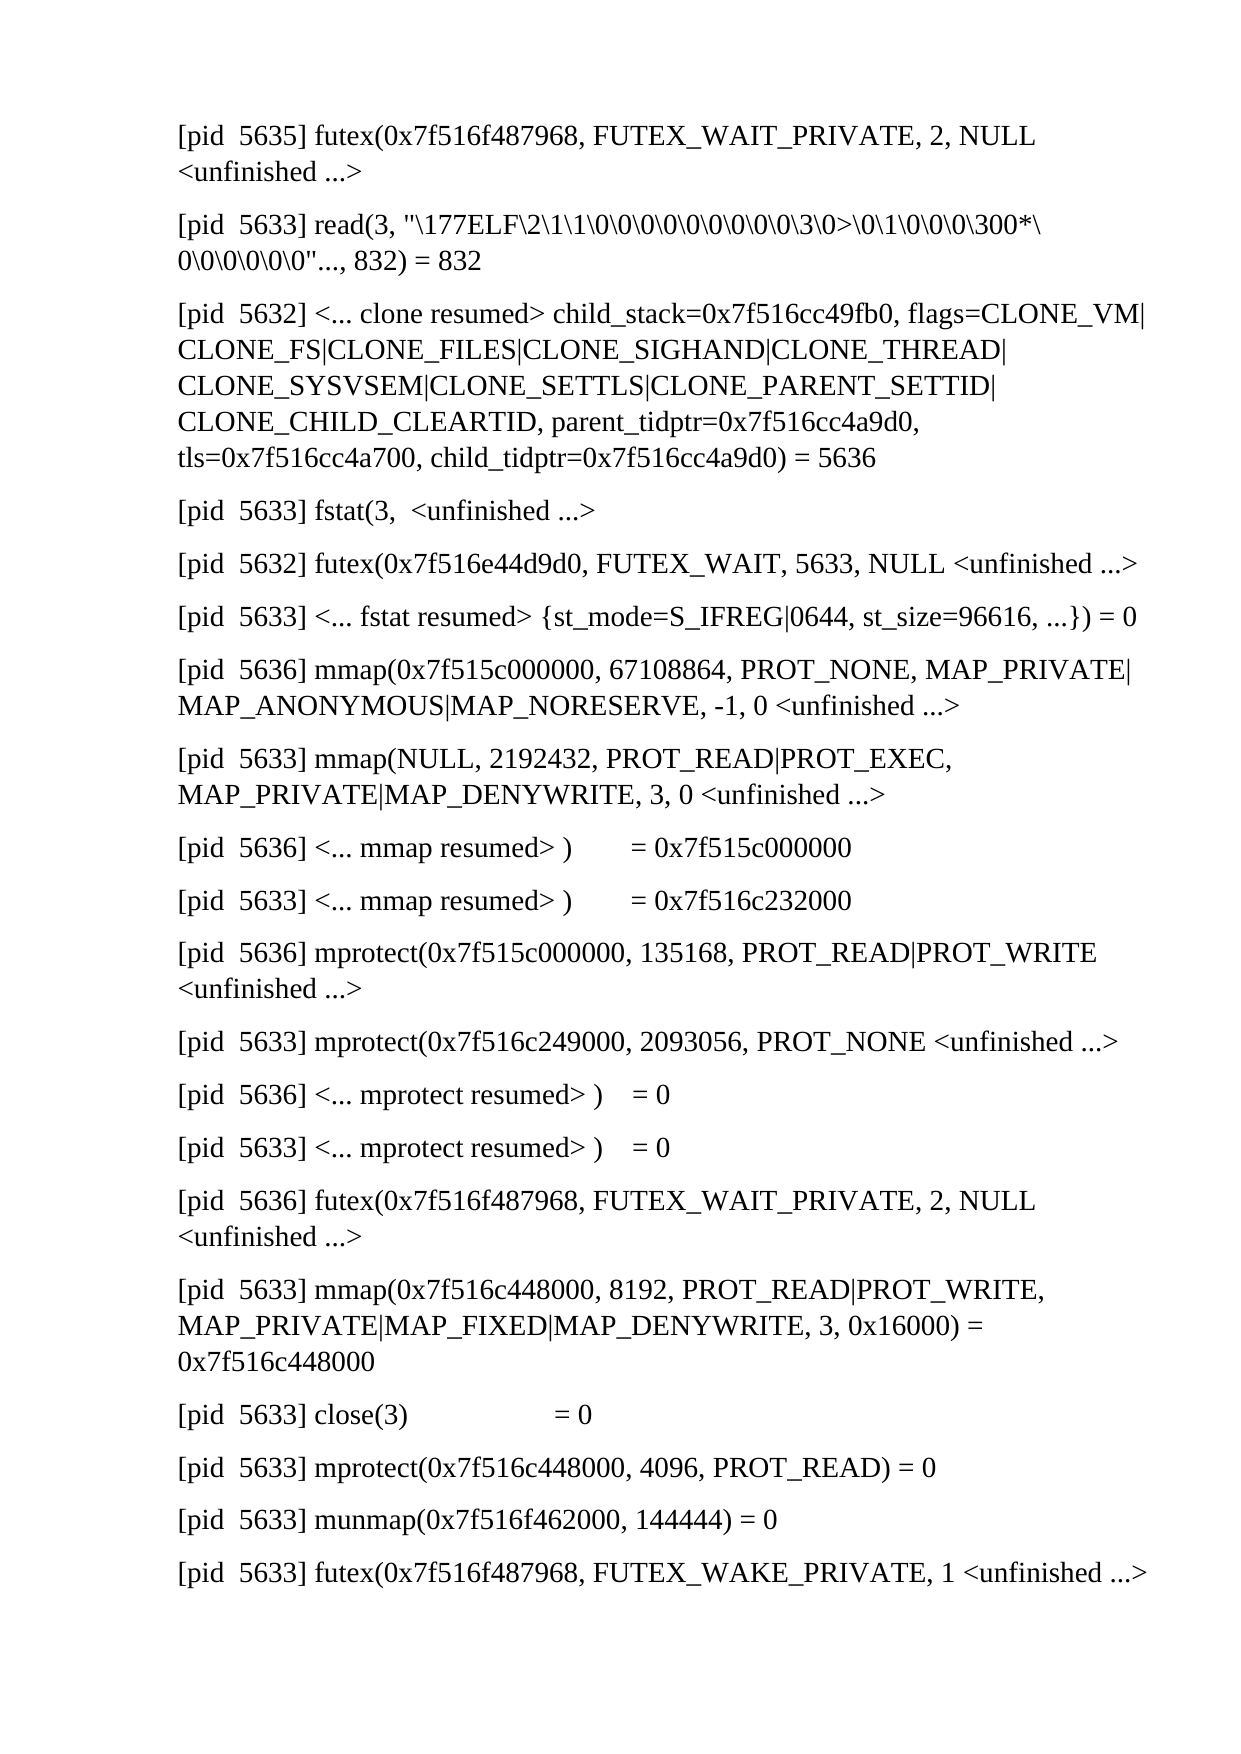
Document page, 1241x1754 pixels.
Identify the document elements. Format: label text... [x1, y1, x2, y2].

text [pid 5636] mprotect(0x7f515c000000, 135168, PROT_READ|PROT_WRITE <unfinished ...> [177, 935, 1152, 1005]
text [pid 5633] <... mmap resumed> ) = 0x7f516c232000 [177, 883, 1152, 916]
text [pid 5633] read(3, "\177ELF\2\1\1\0\0\0\0\0\0\0\0\0\3\0>\0\1\0\0\0\300*\0\0\0\0\0\0"..., 832) = 832 [177, 207, 1152, 277]
text [pid 5633] mprotect(0x7f516c448000, 4096, PROT_READ) = 0 [177, 1450, 1152, 1483]
text [pid 5633] close(3) = 0 [177, 1397, 1152, 1430]
text [pid 5633] futex(0x7f516f487968, FUTEX_WAKE_PRIVATE, 1 <unfinished ...> [177, 1555, 1152, 1589]
text [pid 5633] <... mprotect resumed> ) = 0 [177, 1130, 1152, 1163]
text [pid 5633] munmap(0x7f516f462000, 144444) = 0 [177, 1502, 1152, 1536]
text [pid 5633] mmap(NULL, 2192432, PROT_READ|PROT_EXEC, MAP_PRIVATE|MAP_DENYWRITE, 3, 0 <unfinished ...> [177, 741, 1152, 811]
text [pid 5633] <... fstat resumed> {st_mode=S_IFREG|0644, st_size=96616, ...}) = 0 [177, 599, 1152, 633]
text [pid 5632] <... clone resumed> child_stack=0x7f516cc49fb0, flags=CLONE_VM|CLONE_FS|CLONE_FILES|CLONE_SIGHAND|CLONE_THREAD|CLONE_SYSVSEM|CLONE_SETTLS|CLONE_PARENT_SETTID|CLONE_CHILD_CLEARTID, parent_tidptr=0x7f516cc4a9d0, tls=0x7f516cc4a700, child_tidptr=0x7f516cc4a9d0) = 5636 [177, 296, 1152, 474]
text [pid 5635] futex(0x7f516f487968, FUTEX_WAIT_PRIVATE, 2, NULL <unfinished ...> [177, 118, 1152, 188]
text [pid 5636] <... mprotect resumed> ) = 0 [177, 1077, 1152, 1111]
text [pid 5636] mmap(0x7f515c000000, 67108864, PROT_NONE, MAP_PRIVATE|MAP_ANONYMOUS|MAP_NORESERVE, -1, 0 <unfinished ...> [177, 652, 1152, 722]
text [pid 5636] futex(0x7f516f487968, FUTEX_WAIT_PRIVATE, 2, NULL <unfinished ...> [177, 1183, 1152, 1252]
text [pid 5633] mprotect(0x7f516c249000, 2093056, PROT_NONE <unfinished ...> [177, 1024, 1152, 1058]
text [pid 5633] mmap(0x7f516c448000, 8192, PROT_READ|PROT_WRITE, MAP_PRIVATE|MAP_FIXED|MAP_DENYWRITE, 3, 0x16000) = 0x7f516c448000 [177, 1272, 1152, 1378]
text [pid 5636] <... mmap resumed> ) = 0x7f515c000000 [177, 830, 1152, 863]
text [pid 5632] futex(0x7f516e44d9d0, FUTEX_WAIT, 5633, NULL <unfinished ...> [177, 546, 1152, 580]
text [pid 5633] fstat(3, <unfinished ...> [177, 493, 1152, 527]
